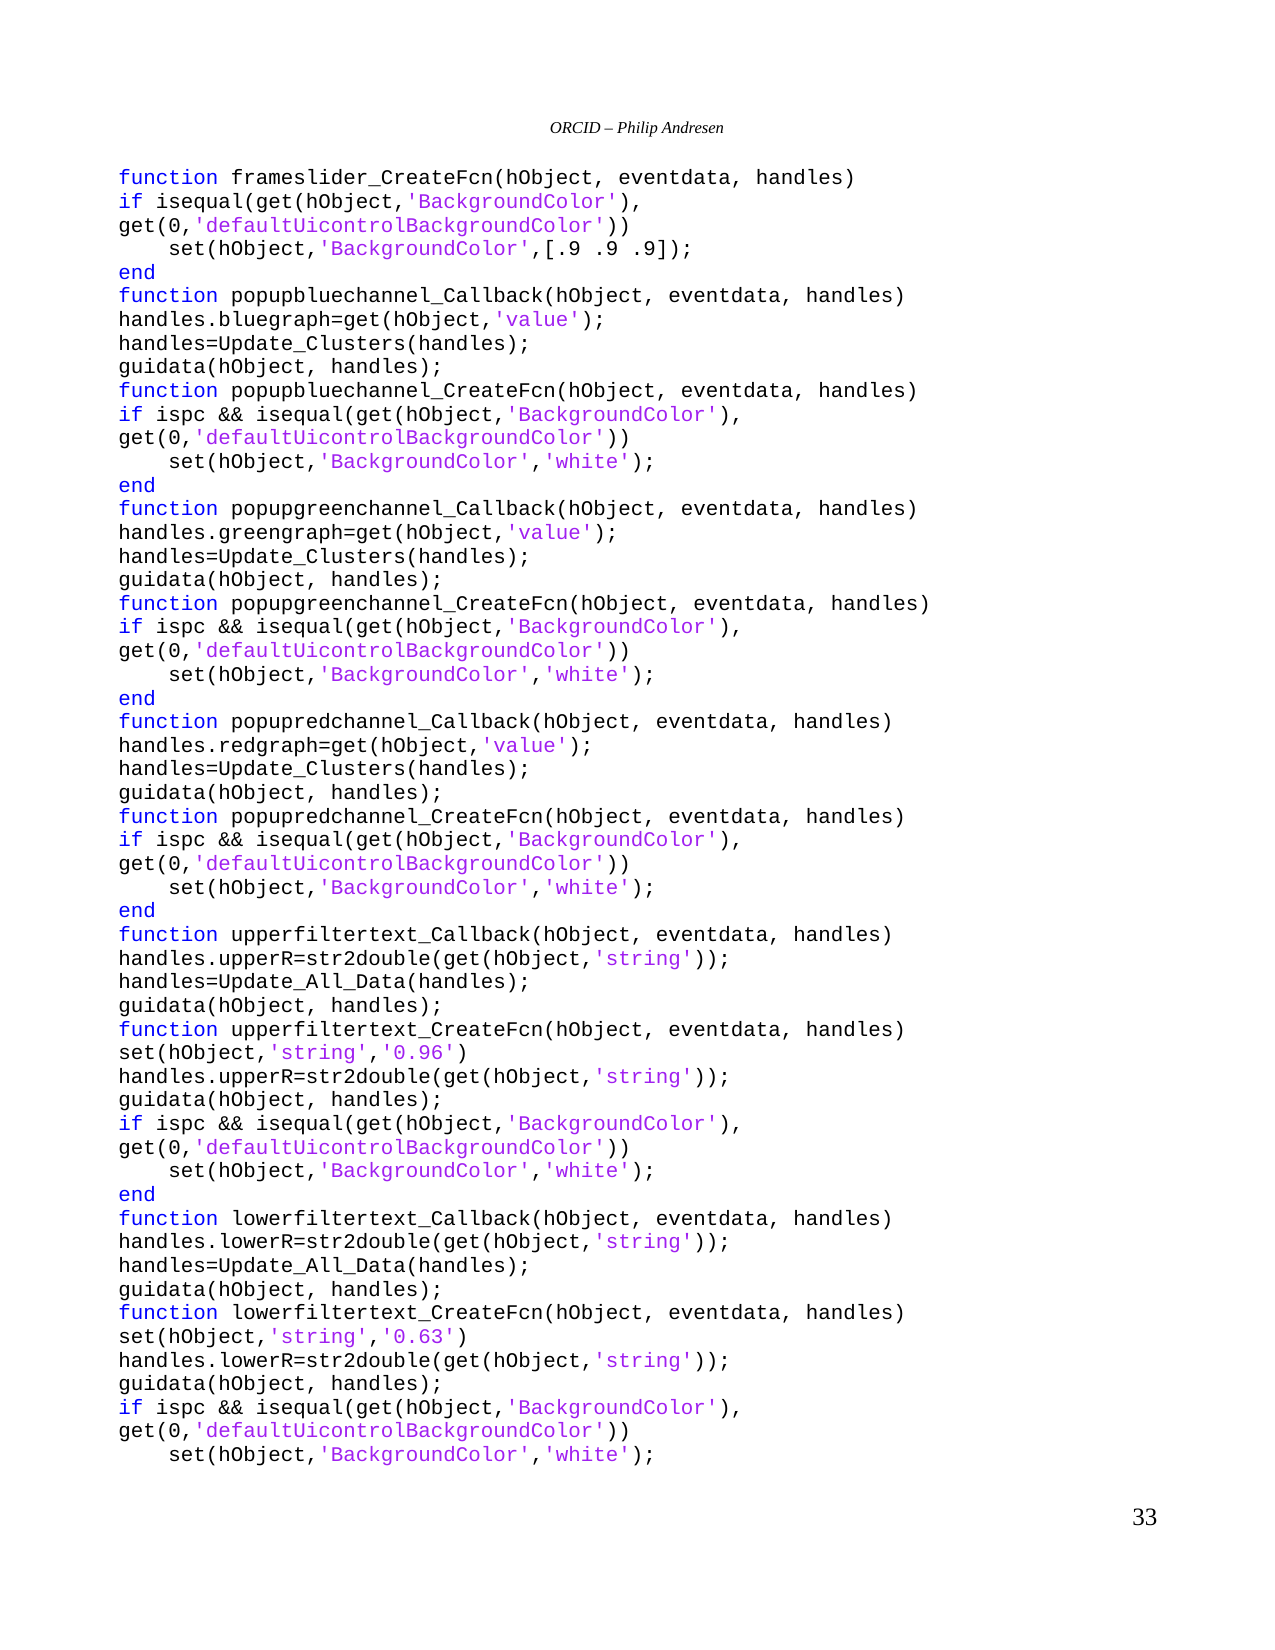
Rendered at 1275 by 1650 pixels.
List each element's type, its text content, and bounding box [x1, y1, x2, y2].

text guidata(hObject, handles); [118, 995, 1157, 1018]
text set(hObject,'string','0.63') [118, 1326, 1157, 1349]
text if ispc && isequal(get(hObject,'BackgroundColor'), get(0,'defaultUicontrolBackgroundColor')) [118, 1113, 1157, 1160]
text function lowerfiltertext_Callback(hObject, eventdata, handles) [118, 1208, 1157, 1231]
text handles.lowerR=str2double(get(hObject,'string')); [118, 1231, 1157, 1255]
text handles.bluegraph=get(hObject,'value'); [118, 309, 1157, 333]
text handles=Update_All_Data(handles); [118, 1255, 1157, 1279]
text if ispc && isequal(get(hObject,'BackgroundColor'), get(0,'defaultUicontrolBackgroundColor')) [118, 404, 1157, 451]
text end [118, 1184, 1157, 1208]
text handles.lowerR=str2double(get(hObject,'string')); [118, 1349, 1157, 1373]
text end [118, 900, 1157, 924]
text function popupredchannel_CreateFcn(hObject, eventdata, handles) [118, 806, 1157, 829]
text handles=Update_Clusters(handles); [118, 758, 1157, 782]
text set(hObject,'BackgroundColor','white'); [118, 664, 1157, 687]
text function popupgreenchannel_CreateFcn(hObject, eventdata, handles) [118, 593, 1157, 617]
text set(hObject,'BackgroundColor',[.9 .9 .9]); [118, 238, 1157, 262]
text guidata(hObject, handles); [118, 1279, 1157, 1302]
text function popupbluechannel_Callback(hObject, eventdata, handles) [118, 286, 1157, 309]
text function upperfiltertext_CreateFcn(hObject, eventdata, handles) [118, 1018, 1157, 1042]
text set(hObject,'string','0.96') [118, 1042, 1157, 1066]
text handles=Update_All_Data(handles); [118, 971, 1157, 995]
text guidata(hObject, handles); [118, 569, 1157, 593]
text function popupredchannel_Callback(hObject, eventdata, handles) [118, 711, 1157, 735]
text handles=Update_Clusters(handles); [118, 546, 1157, 569]
text set(hObject,'BackgroundColor','white'); [118, 1444, 1157, 1468]
text guidata(hObject, handles); [118, 782, 1157, 806]
text function frameslider_CreateFcn(hObject, eventdata, handles) [118, 167, 1157, 191]
text function popupbluechannel_CreateFcn(hObject, eventdata, handles) [118, 380, 1157, 404]
text end [118, 687, 1157, 711]
text guidata(hObject, handles); [118, 356, 1157, 380]
text handles.redgraph=get(hObject,'value'); [118, 735, 1157, 758]
text set(hObject,'BackgroundColor','white'); [118, 877, 1157, 900]
text handles=Update_Clusters(handles); [118, 333, 1157, 356]
text set(hObject,'BackgroundColor','white'); [118, 1160, 1157, 1184]
text function upperfiltertext_Callback(hObject, eventdata, handles) [118, 924, 1157, 948]
text end [118, 262, 1157, 286]
text guidata(hObject, handles); [118, 1373, 1157, 1397]
text function lowerfiltertext_CreateFcn(hObject, eventdata, handles) [118, 1302, 1157, 1326]
text set(hObject,'BackgroundColor','white'); [118, 451, 1157, 475]
text if ispc && isequal(get(hObject,'BackgroundColor'), get(0,'defaultUicontrolBackgroundColor')) [118, 1397, 1157, 1444]
text if ispc && isequal(get(hObject,'BackgroundColor'), get(0,'defaultUicontrolBackgroundColor')) [118, 617, 1157, 664]
text handles.greengraph=get(hObject,'value'); [118, 522, 1157, 546]
text function popupgreenchannel_Callback(hObject, eventdata, handles) [118, 498, 1157, 522]
text guidata(hObject, handles); [118, 1089, 1157, 1113]
text handles.upperR=str2double(get(hObject,'string')); [118, 948, 1157, 971]
text if isequal(get(hObject,'BackgroundColor'), get(0,'defaultUicontrolBackgroundColor')) [118, 191, 1157, 238]
text handles.upperR=str2double(get(hObject,'string')); [118, 1066, 1157, 1089]
text end [118, 475, 1157, 498]
text if ispc && isequal(get(hObject,'BackgroundColor'), get(0,'defaultUicontrolBackgroundColor')) [118, 829, 1157, 877]
